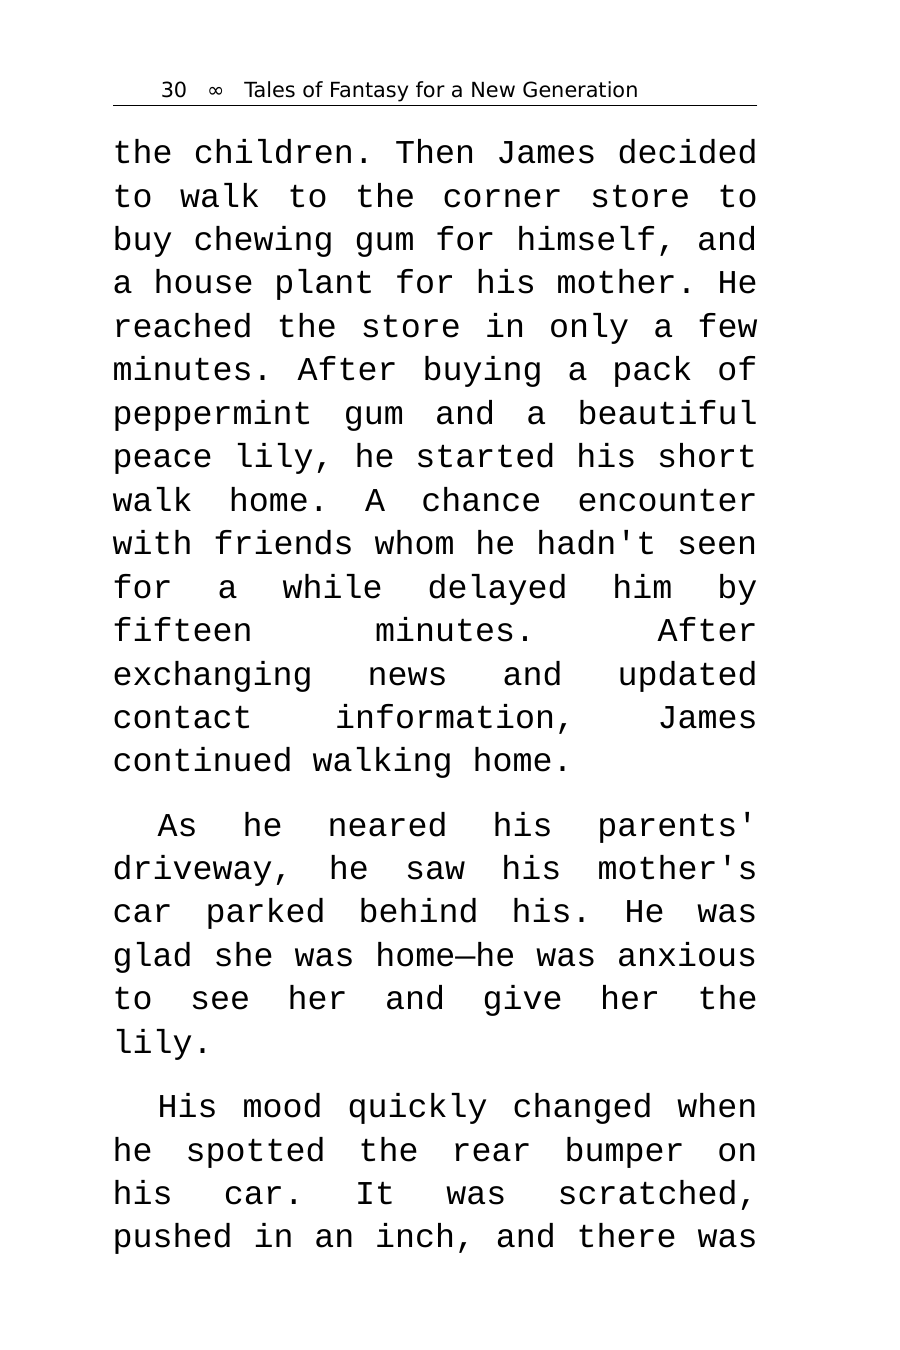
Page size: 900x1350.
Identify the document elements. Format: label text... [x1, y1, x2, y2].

text As he neared his parents' driveway, he saw his mother's car parked behind his. He was glad she was home—he was anxious to see her and give her the lily. [112, 808, 757, 1063]
text His mood quickly changed when he spotted the rear bumper on his car. It was scratched, pushed in an inch, and there was [112, 1090, 757, 1258]
text the children. Then James decided to walk to the corner store to buy chewing gum for himself, and a house plant for his mother. He reached the store in only a few minutes. After buying a pack of peppermint gum and a beautiful peace lily, he started his short walk home. A chance encounter with friends whom he hadn't seen for a while delayed him by fifteen minutes. After exchanging news and updated contact information, James continued walking home. [112, 136, 757, 782]
